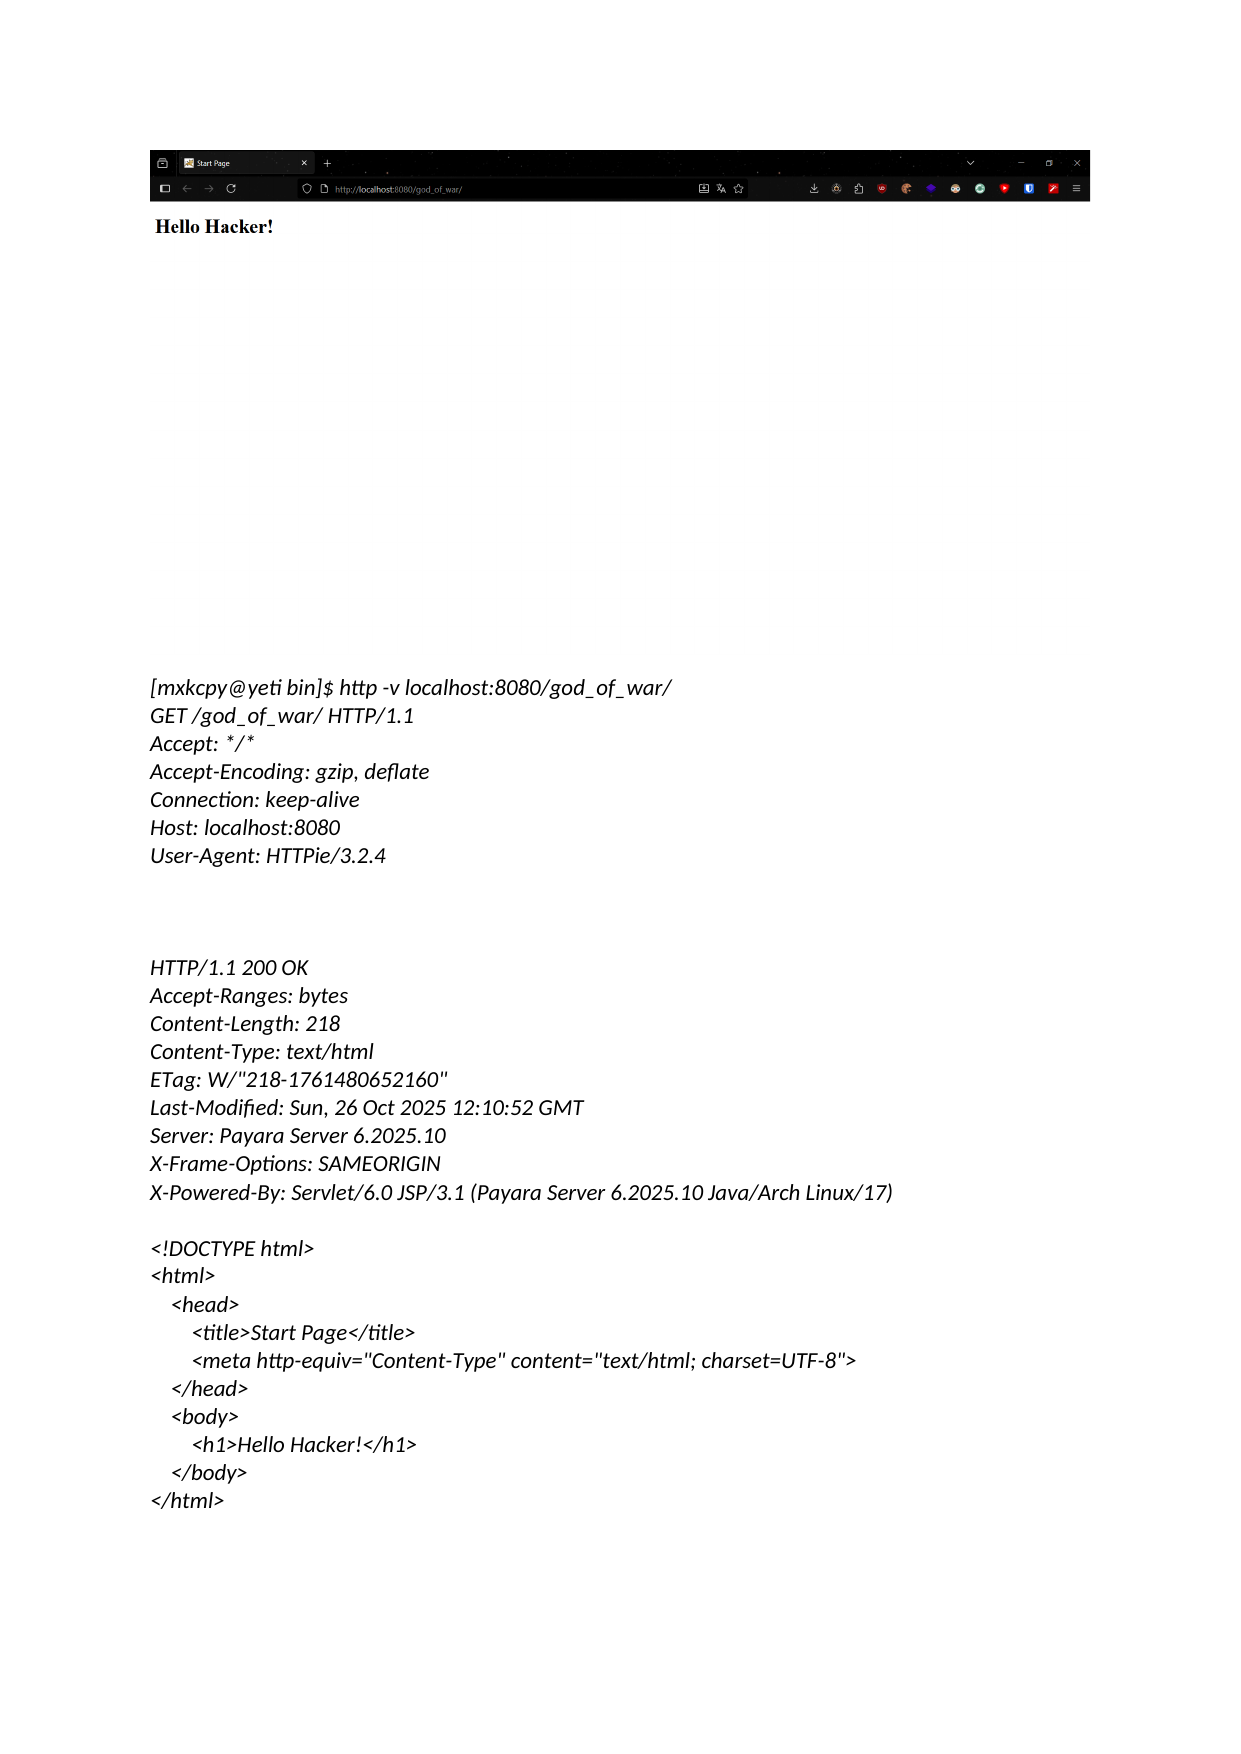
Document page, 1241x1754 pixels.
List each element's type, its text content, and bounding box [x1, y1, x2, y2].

text Content-Type: text/html [150, 1037, 1090, 1066]
text Connection: keep-alive [150, 785, 1090, 813]
text </html> [150, 1486, 1090, 1514]
text X-Frame-Options: SAMEORIGIN [150, 1149, 1090, 1178]
text <h1>Hello Hacker!</h1> [150, 1430, 1090, 1458]
text <meta http-equiv="Content-Type" content="text/html; charset=UTF-8"> [150, 1346, 1090, 1374]
text Host: localhost:8080 [150, 813, 1090, 841]
picture [150, 150, 1091, 655]
text <html> [150, 1262, 1090, 1290]
text ETag: W/"218-1761480652160" [150, 1066, 1090, 1093]
text </body> [150, 1458, 1090, 1486]
text Accept-Encoding: gzip, deflate [150, 757, 1090, 785]
text X-Powered-By: Servlet/6.0 JSP/3.1 (Payara Server 6.2025.10 Java/Arch Linux/17) [150, 1178, 1090, 1206]
text Accept: */* [150, 729, 1090, 757]
text User-Agent: HTTPie/3.2.4 [150, 841, 1090, 869]
text Server: Payara Server 6.2025.10 [150, 1122, 1090, 1149]
text <head> [150, 1290, 1090, 1318]
text [mxkcpy@yeti bin]$ http -v localhost:8080/god_of_war/ [150, 673, 1090, 701]
text </head> [150, 1374, 1090, 1402]
text HTTP/1.1 200 OK [150, 953, 1090, 981]
text <body> [150, 1402, 1090, 1430]
text <!DOCTYPE html> [150, 1234, 1090, 1262]
text Content-Length: 218 [150, 1009, 1090, 1037]
text <title>Start Page</title> [150, 1318, 1090, 1346]
text GET /god_of_war/ HTTP/1.1 [150, 701, 1090, 729]
text Accept-Ranges: bytes [150, 981, 1090, 1009]
text Last-Modified: Sun, 26 Oct 2025 12:10:52 GMT [150, 1093, 1090, 1122]
